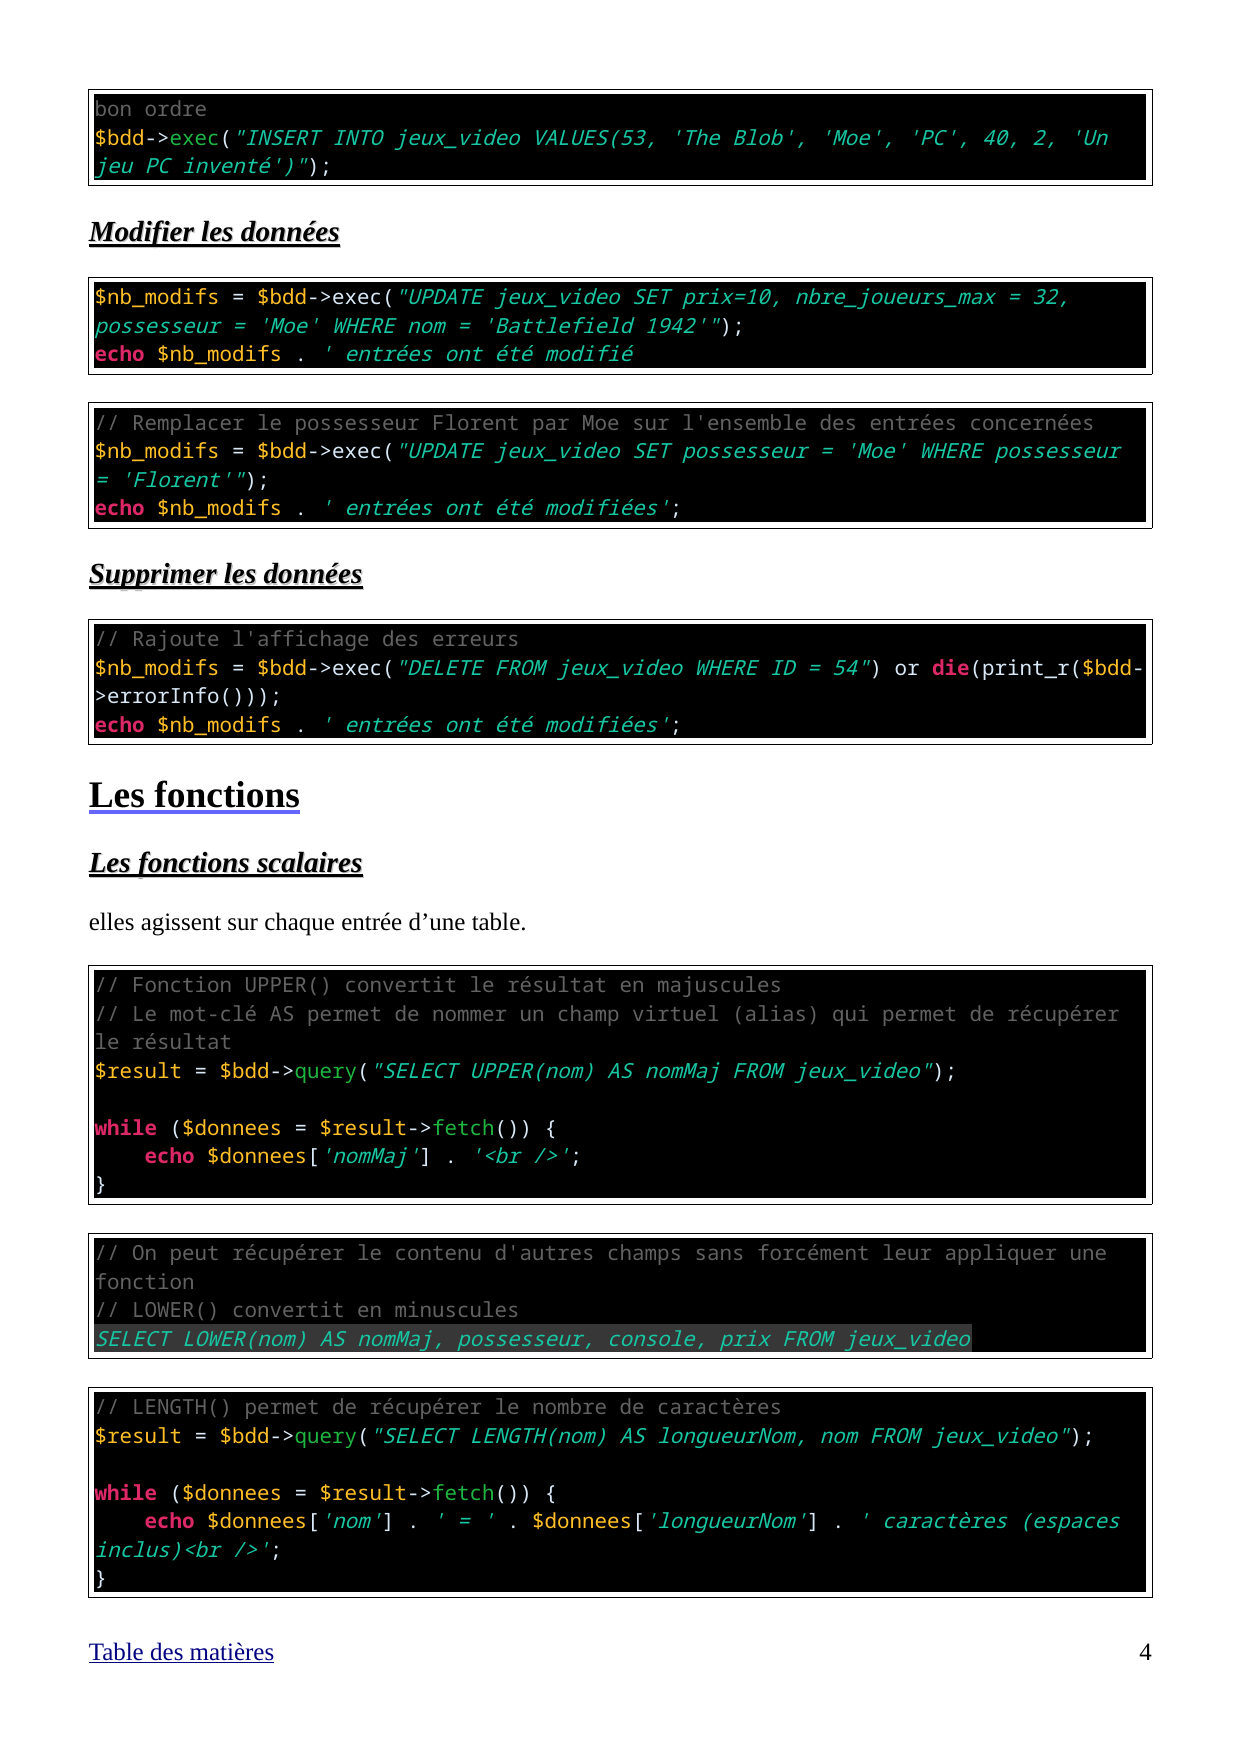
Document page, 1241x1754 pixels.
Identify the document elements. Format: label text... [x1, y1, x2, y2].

subtitle Les fonctions scalaires [88, 845, 1152, 878]
table_header // Rajoute l'affichage des erreurs $nb_modifs = $bdd->exec("DELETE FROM jeux_video WHERE ID = 54") or die(print_r($bdd->errorInfo())); echo $nb_modifs . ' entrées ont été modifiées'; [89, 620, 1152, 744]
table_header // Remplacer le possesseur Florent par Moe sur l'ensemble des entrées concernées $nb_modifs = $bdd->exec("UPDATE jeux_video SET possesseur = 'Moe' WHERE possesseur = 'Florent'"); echo $nb_modifs . ' entrées ont été modifiées'; [89, 403, 1152, 528]
table_header // Fonction UPPER() convertit le résultat en majuscules // Le mot-clé AS permet de nommer un champ virtuel (alias) qui permet de récupérer le résultat $result = $bdd->query("SELECT UPPER(nom) AS nomMaj FROM jeux_video"); while ($donnees = $result->fetch()) { echo $donnees['nomMaj'] . '<br />'; } [89, 966, 1152, 1204]
table_header // On peut récupérer le contenu d'autres champs sans forcément leur appliquer une fonction // LOWER() convertit en minuscules SELECT LOWER(nom) AS nomMaj, possesseur, console, prix FROM jeux_video [89, 1234, 1152, 1358]
subtitle Modifier les données [88, 214, 1152, 248]
table_header $nb_modifs = $bdd->exec("UPDATE jeux_video SET prix=10, nbre_joueurs_max = 32, possesseur = 'Moe' WHERE nom = 'Battlefield 1942'"); echo $nb_modifs . ' entrées ont été modifié [89, 278, 1152, 373]
table_header // LENGTH() permet de récupérer le nombre de caractères $result = $bdd->query("SELECT LENGTH(nom) AS longueurNom, nom FROM jeux_video"); while ($donnees = $result->fetch()) { echo $donnees['nom'] . ' = ' . $donnees['longueurNom'] . ' caractères (espaces inclus)<br />'; } [89, 1388, 1152, 1597]
text elles agissent sur chaque entrée d’une table. [88, 907, 1152, 936]
table_header bon ordre $bdd->exec("INSERT INTO jeux_video VALUES(53, 'The Blob', 'Moe', 'PC', 40, 2, 'Un jeu PC inventé')"); [89, 90, 1152, 185]
subtitle Les fonctions [88, 773, 1152, 816]
subtitle Supprimer les données [88, 556, 1152, 590]
